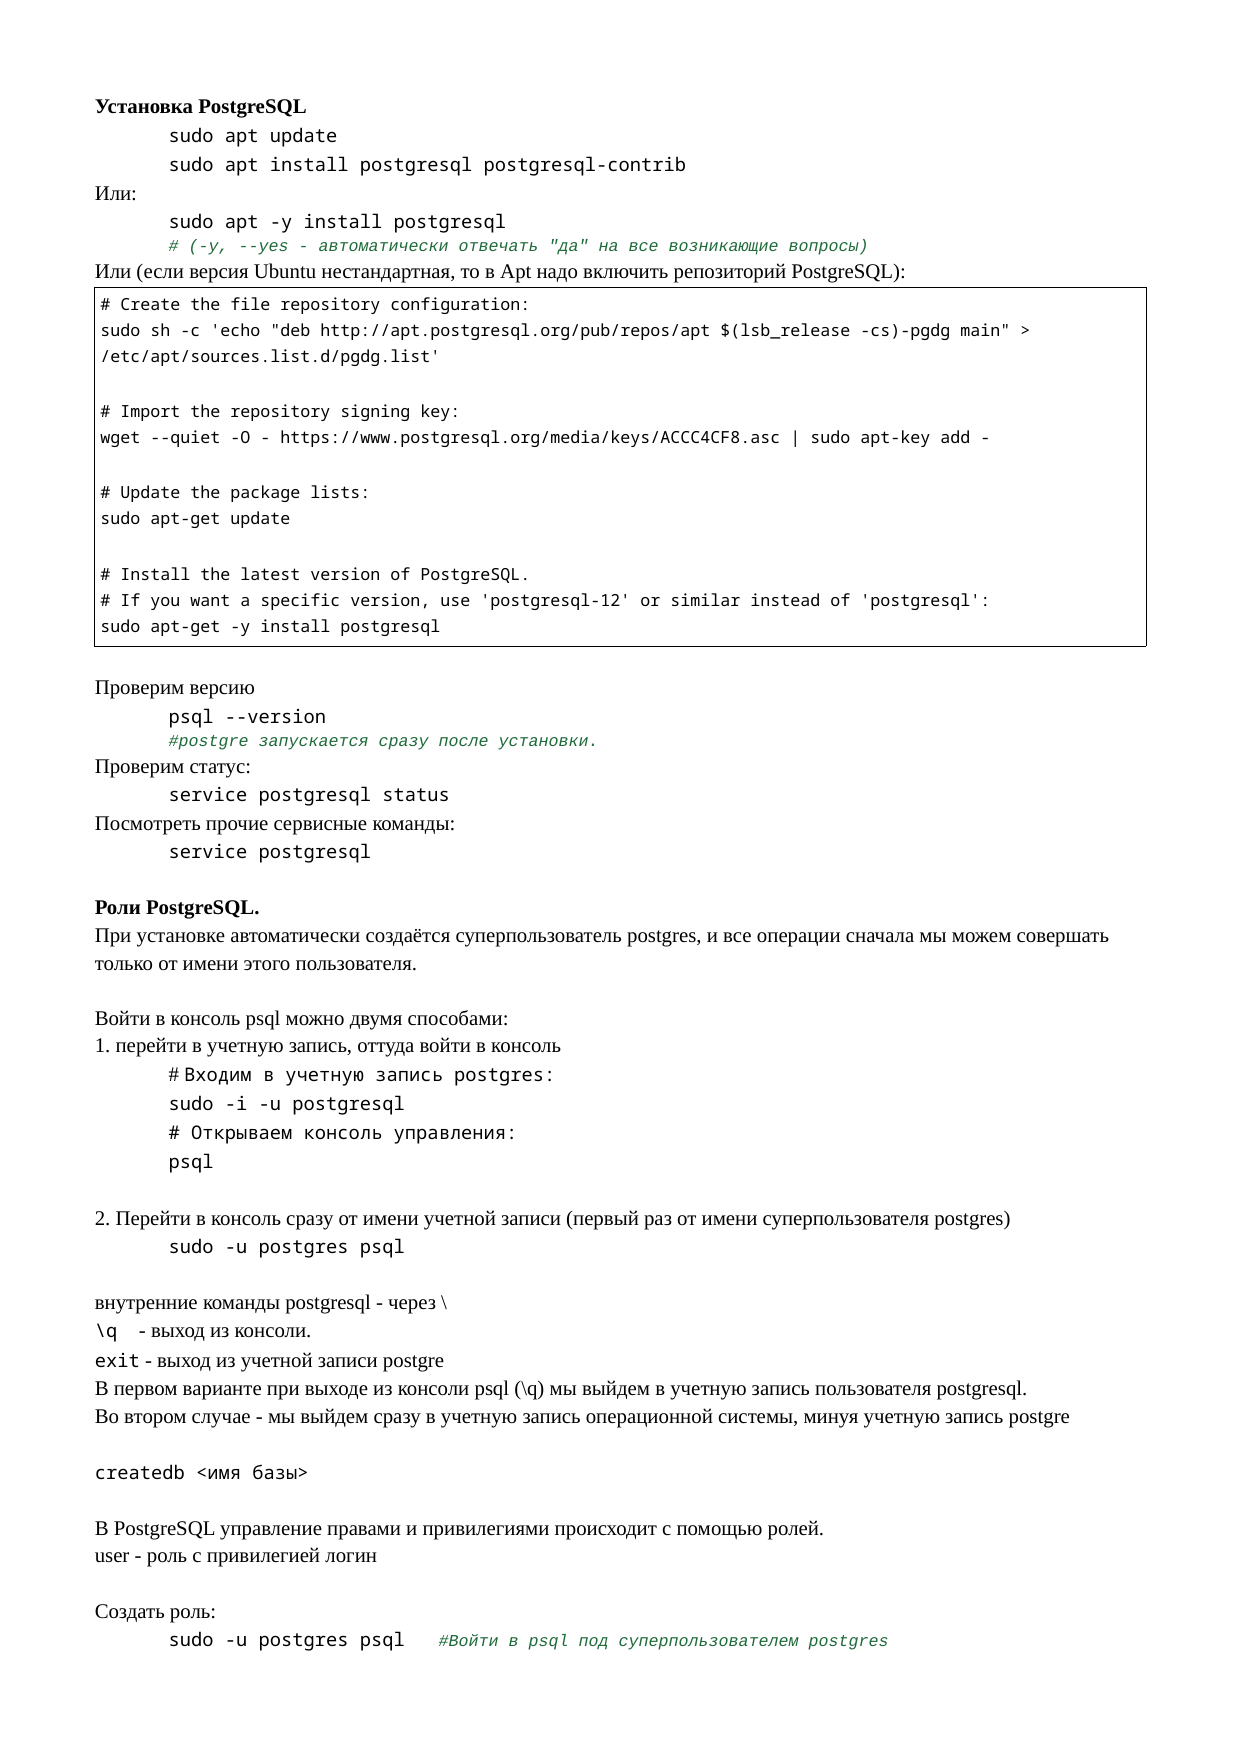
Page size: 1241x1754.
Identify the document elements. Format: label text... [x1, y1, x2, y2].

text внутренние команды postgresql - через \ [94, 1290, 1146, 1314]
text sudo -i -u postgresql [94, 1090, 1146, 1116]
text Создать роль: [94, 1599, 1146, 1623]
text user - роль с привилегией логин [94, 1543, 1146, 1567]
text В PostgreSQL управление правами и привилегиями происходит с помощью ролей. [94, 1516, 1146, 1540]
text sudo apt -y install postgresql [94, 208, 1146, 234]
text #postgre запускается сразу после установки. [94, 732, 1146, 751]
text createdb <имя базы> [94, 1459, 1146, 1484]
text Войти в консоль psql можно двумя способами: [94, 1006, 1146, 1030]
text Посмотреть прочие сервисные команды: [94, 811, 1146, 835]
text Роли PostgreSQL. [94, 895, 1146, 919]
text service postgresql status [94, 781, 1146, 807]
text exit - выход из учетной записи postgre [94, 1347, 1146, 1372]
text Или: [94, 181, 1146, 205]
text 2. Перейти в консоль сразу от имени учетной записи (первый раз от имени суперпользователя postgres) [94, 1206, 1146, 1229]
text Проверим версию [94, 675, 1146, 699]
text В первом варианте при выходе из консоли psql (\q) мы выйдем в учетную запись пользователя postgresql. [94, 1376, 1146, 1400]
text # Открываем консоль управления: [94, 1119, 1146, 1145]
text sudo -u postgres psql [94, 1233, 1146, 1259]
text Во втором случае - мы выйдем сразу в учетную запись операционной системы, минуя учетную запись postgre [94, 1404, 1146, 1428]
text Или (если версия Ubuntu нестандартная, то в Apt надо включить репозиторий PostgreSQL): [94, 259, 1146, 283]
text psql [94, 1149, 1146, 1174]
text \q - выход из консоли. [94, 1318, 1146, 1343]
text При установке автоматически создаётся суперпользователь postgres, и все операции сначала мы можем совершать только от имени этого пользователя. [94, 923, 1146, 974]
text Установка PostgreSQL [94, 94, 1146, 118]
text sudo -u postgres psql #Войти в psql под суперпользователем postgres [94, 1626, 1146, 1652]
text sudo apt install postgresql postgresql-contrib [94, 151, 1146, 177]
text Проверим статус: [94, 754, 1146, 778]
table_header # Create the file repository configuration: sudo sh -c 'echo "deb http://apt.postgresql.org/pub/repos/apt $(lsb_release -cs)-pgdg main" > /etc/apt/sources.list.d/pgdg.list' # Import the repository signing key: wget --quiet -O - https://www.postgresql.org/media/keys/ACCC4CF8.asc | sudo apt-key add - # Update the package lists: sudo apt-get update # Install the latest version of PostgreSQL. # If you want a specific version, use 'postgresql-12' or similar instead of 'postgresql': sudo apt-get -y install postgresql [95, 288, 1146, 646]
text sudo apt update [94, 122, 1146, 148]
text service postgresql [94, 838, 1146, 864]
text 1. перейти в учетную запись, оттуда войти в консоль [94, 1033, 1146, 1057]
text # (-y, --yes - автоматически отвечать "да" на все возникающие вопросы) [94, 237, 1146, 256]
text psql --version [94, 703, 1146, 728]
text # Входим в учетную запись postgres: [94, 1061, 1146, 1086]
